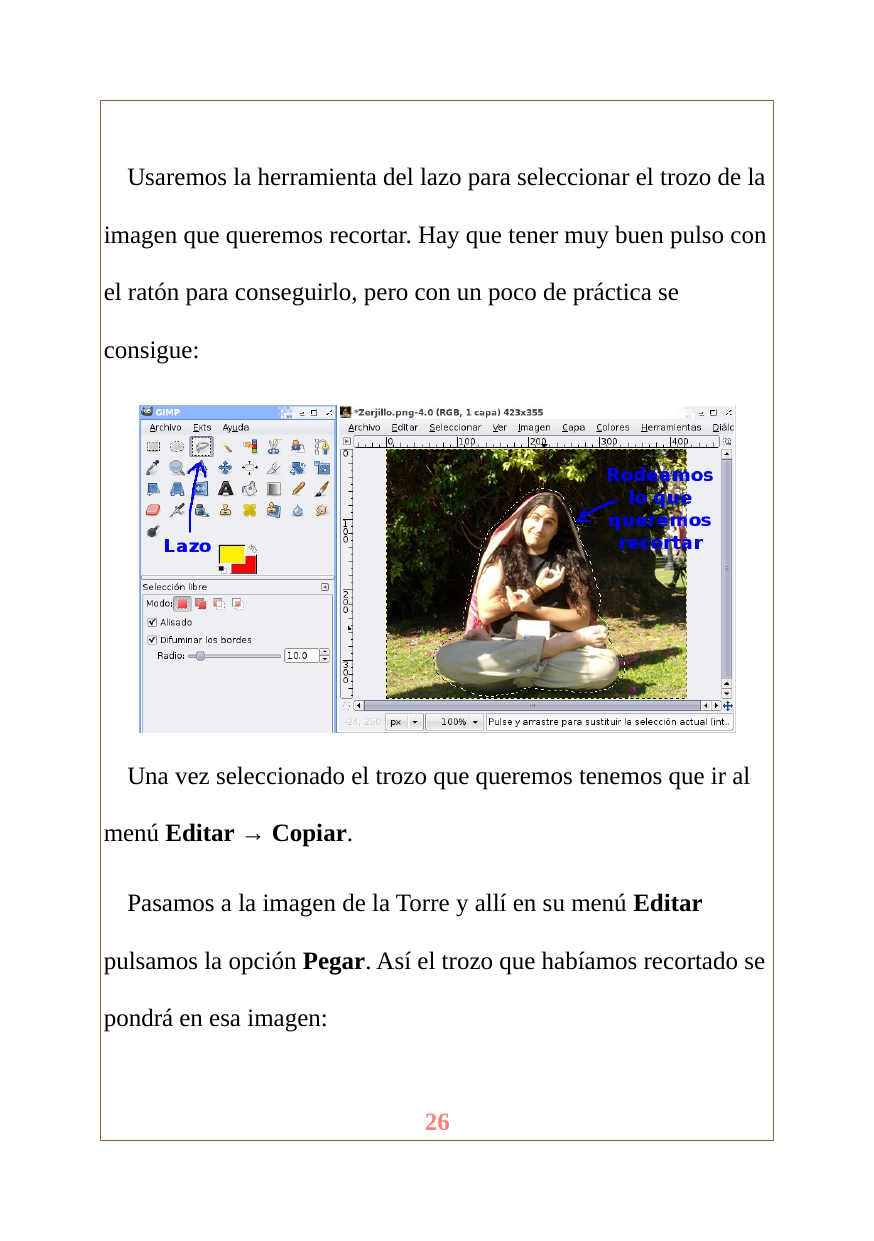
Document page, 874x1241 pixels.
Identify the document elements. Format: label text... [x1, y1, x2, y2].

text Pasamos a la imagen de la Torre y allí en su menú Editar pulsamos la opción Pegar. Así el trozo que habíamos recortado se pondrá en esa imagen: [103, 888, 771, 1032]
text Una vez seleccionado el trozo que queremos tenemos que ir al menú Editar → Copiar. [103, 405, 771, 847]
text Usaremos la herramienta del lazo para seleccionar el trozo de la imagen que queremos recortar. Hay que tener muy buen pulso con el ratón para conseguirlo, pero con un poco de práctica se consigue: [103, 162, 771, 364]
picture [138, 405, 736, 733]
